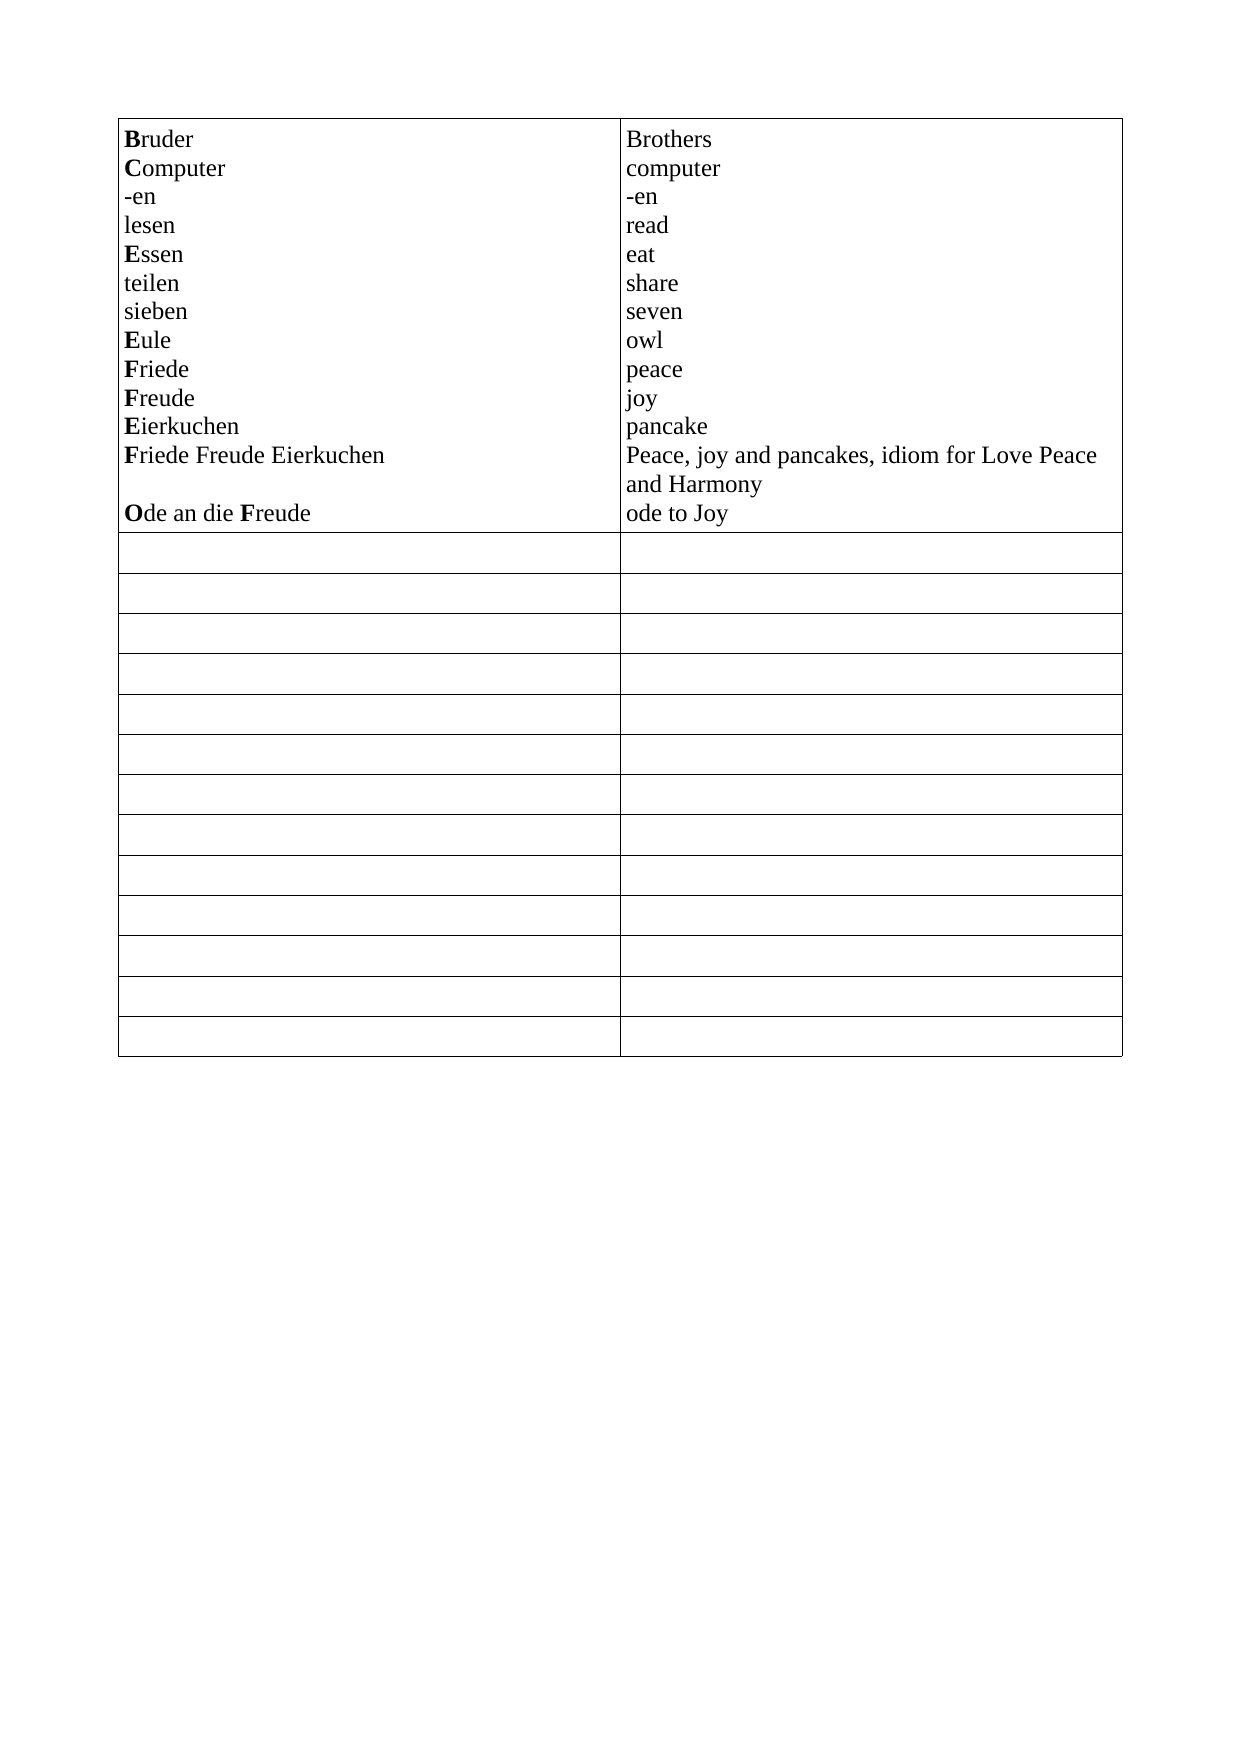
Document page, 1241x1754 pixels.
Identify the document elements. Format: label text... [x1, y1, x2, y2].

table_cell [621, 896, 1122, 935]
table_cell [119, 654, 620, 693]
table_cell Brothers computer -en read eat share seven owl peace joy pancake Peace, joy and pancakes, idiom for Love Peace and Harmony ode to Joy [621, 119, 1122, 532]
table_cell [621, 574, 1122, 613]
table_cell [621, 936, 1122, 976]
table_cell [119, 533, 620, 572]
table_cell [621, 977, 1122, 1016]
table_cell [119, 574, 620, 613]
table_cell [119, 775, 620, 814]
table_cell [621, 654, 1122, 693]
table_cell [119, 695, 620, 734]
table_cell [119, 856, 620, 895]
table_cell [119, 614, 620, 653]
table_cell Bruder Computer -en lesen Essen teilen sieben Eule Friede Freude Eierkuchen Friede Freude Eierkuchen Ode an die Freude [119, 119, 620, 532]
table_cell [119, 1017, 620, 1056]
table_cell [621, 856, 1122, 895]
table_cell [119, 936, 620, 976]
table_cell [621, 614, 1122, 653]
table_cell [119, 977, 620, 1016]
table_cell [621, 1017, 1122, 1056]
table_cell [621, 815, 1122, 855]
table_cell [621, 775, 1122, 814]
table_cell [119, 735, 620, 774]
table_cell [621, 735, 1122, 774]
table_cell [621, 533, 1122, 572]
table_cell [119, 896, 620, 935]
table_cell [621, 695, 1122, 734]
table_cell [119, 815, 620, 855]
